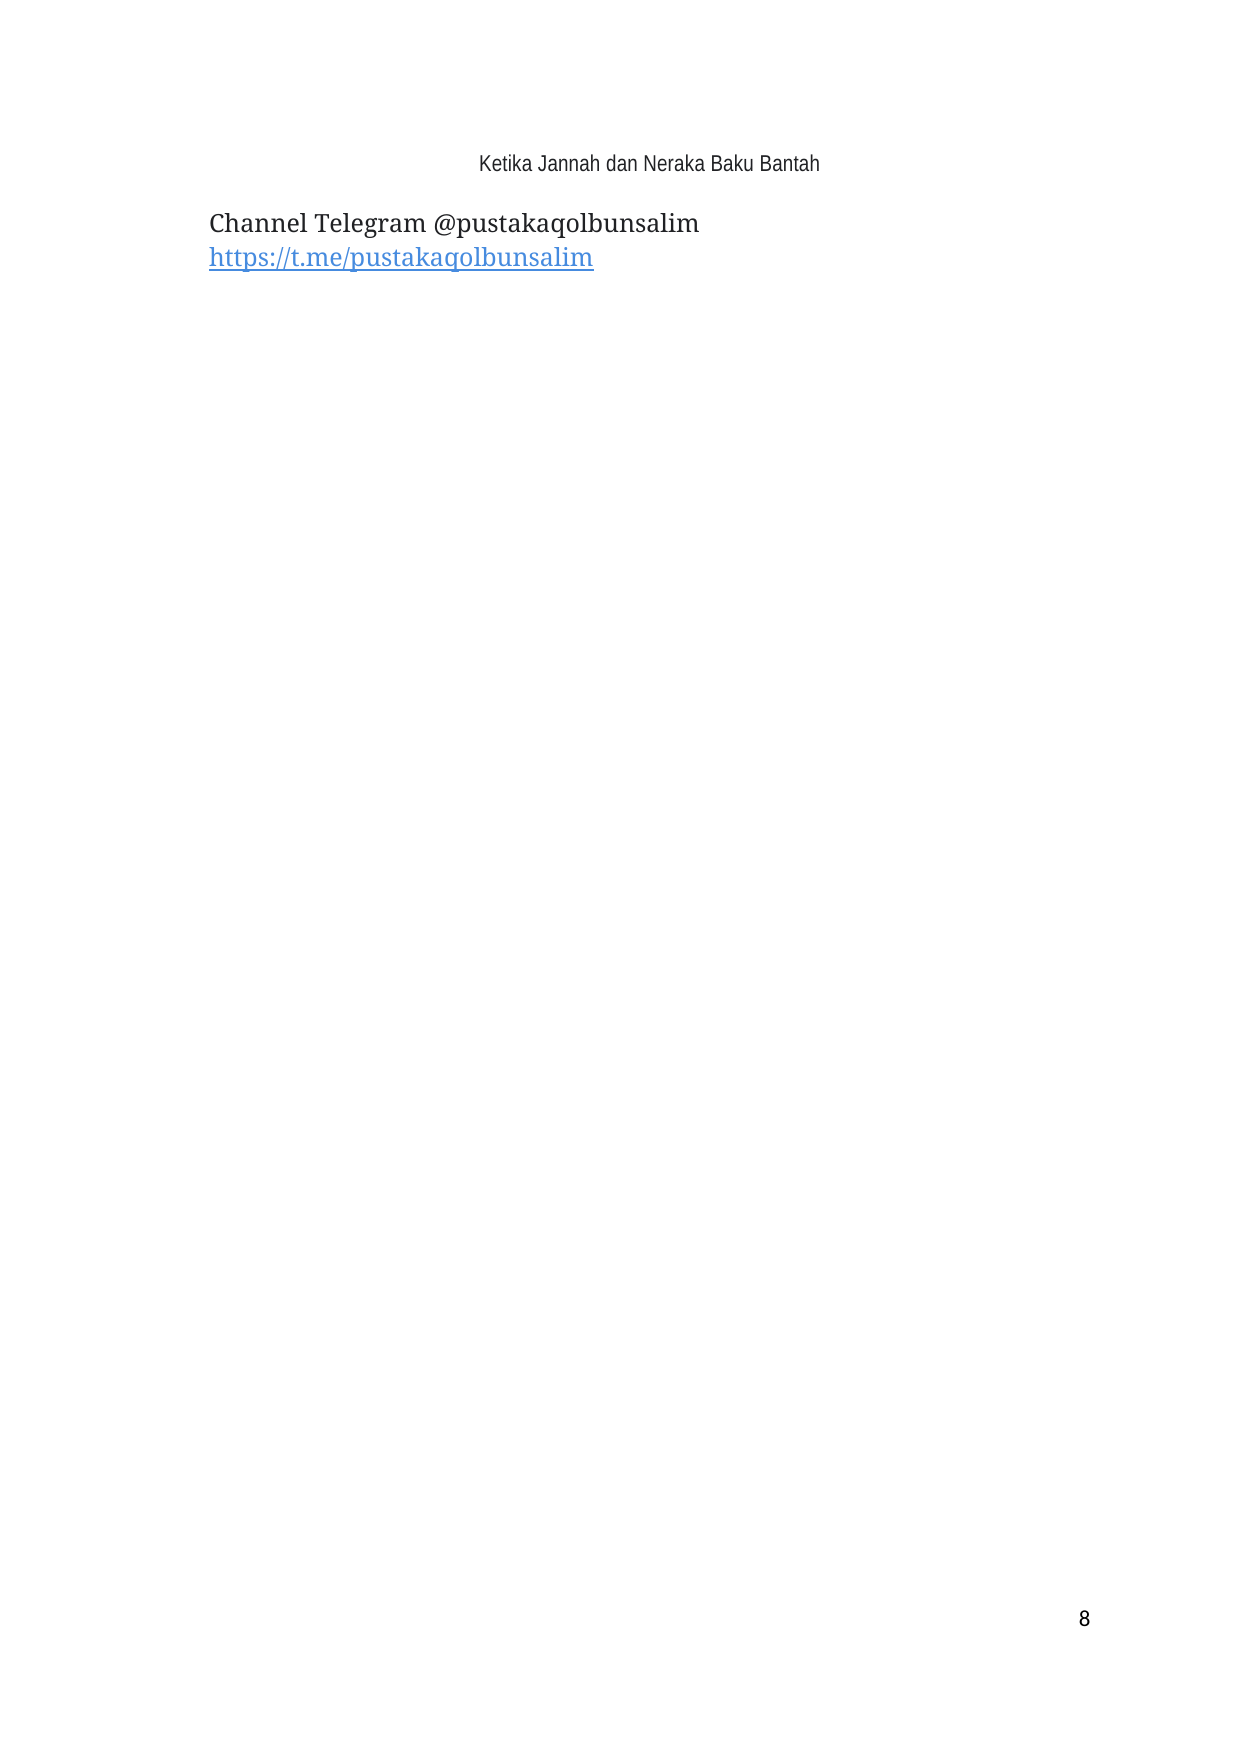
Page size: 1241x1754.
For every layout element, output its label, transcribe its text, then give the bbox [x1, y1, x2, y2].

text Channel Telegram @pustakaqolbunsalim https://t.me/pustakaqolbunsalim [209, 206, 1090, 274]
